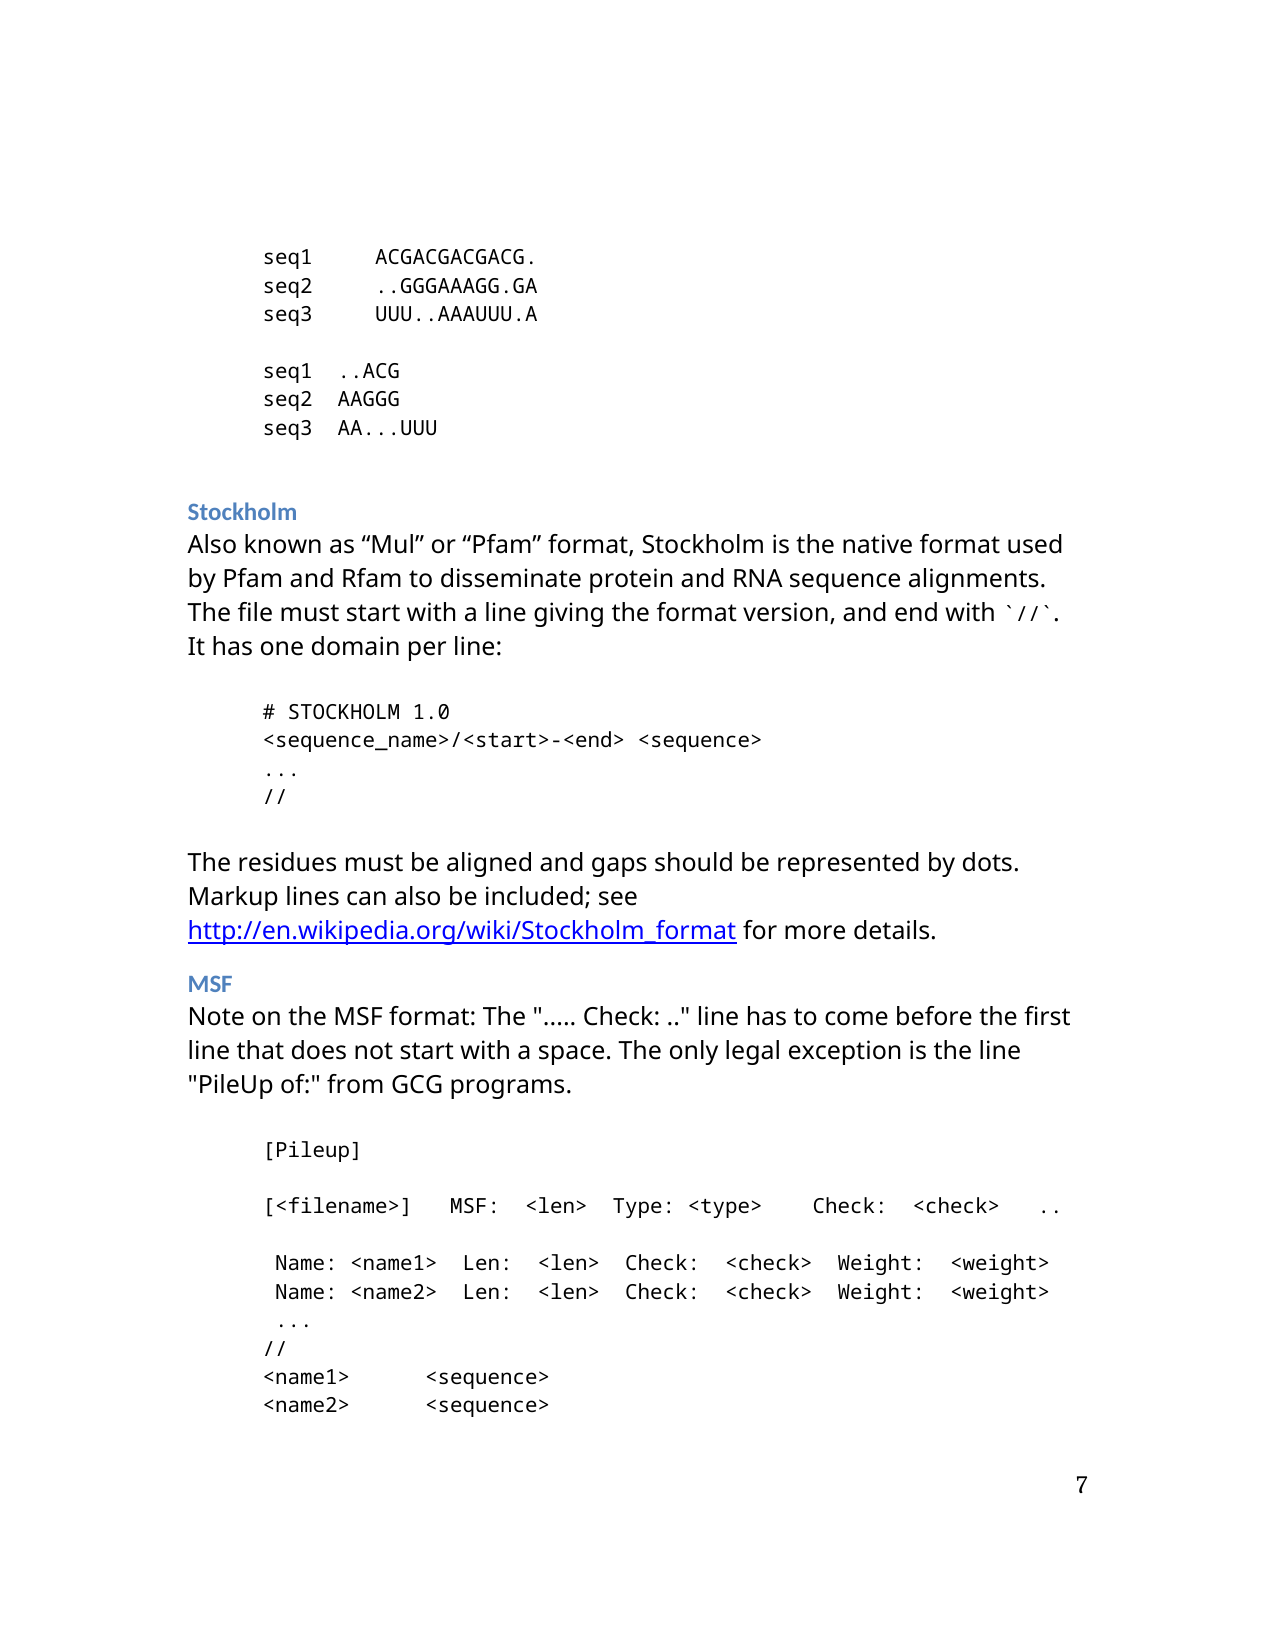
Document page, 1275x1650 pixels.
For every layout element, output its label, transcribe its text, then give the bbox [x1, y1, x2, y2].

text # STOCKHOLM 1.0 [262, 697, 1087, 726]
text seq2 ..GGGAAAGG.GA [262, 271, 1087, 299]
text // [262, 782, 1087, 811]
text Note on the MSF format: The "..... Check: .." line has to come before the first line that does not start with a space. The only legal exception is the line "PileUp of:" from GCG programs. [187, 998, 1087, 1101]
text Also known as “Mul” or “Pfam” format, Stockholm is the native format used by Pfam and Rfam to disseminate protein and RNA sequence alignments. The file must start with a line giving the format version, and end with `//`. It has one domain per line: [187, 527, 1087, 663]
text seq3 AA...UUU [262, 413, 1087, 441]
text <sequence_name>/<start>-<end> <sequence> [262, 726, 1087, 754]
text // [262, 1334, 1087, 1362]
text Name: <name2> Len: <len> Check: <check> Weight: <weight> [262, 1277, 1087, 1305]
text [Pileup] [262, 1135, 1087, 1163]
text <name2> <sequence> [262, 1391, 1087, 1419]
text ... [262, 754, 1087, 782]
text seq3 UUU..AAAUUU.A [262, 299, 1087, 328]
text <name1> <sequence> [262, 1362, 1087, 1391]
subtitle MSF [187, 968, 1087, 998]
text seq1 ..ACG [262, 356, 1087, 384]
text ... [262, 1305, 1087, 1334]
text The residues must be aligned and gaps should be represented by dots. Markup lines can also be included; see http://en.wikipedia.org/wiki/Stockholm_format for more details. [187, 845, 1087, 947]
text seq1 ACGACGACGACG. [262, 242, 1087, 271]
text Name: <name1> Len: <len> Check: <check> Weight: <weight> [262, 1248, 1087, 1277]
text seq2 AAGGG [262, 384, 1087, 413]
text [<filename>] MSF: <len> Type: <type> Check: <check> .. [262, 1192, 1087, 1220]
subtitle Stockholm [187, 496, 1087, 527]
